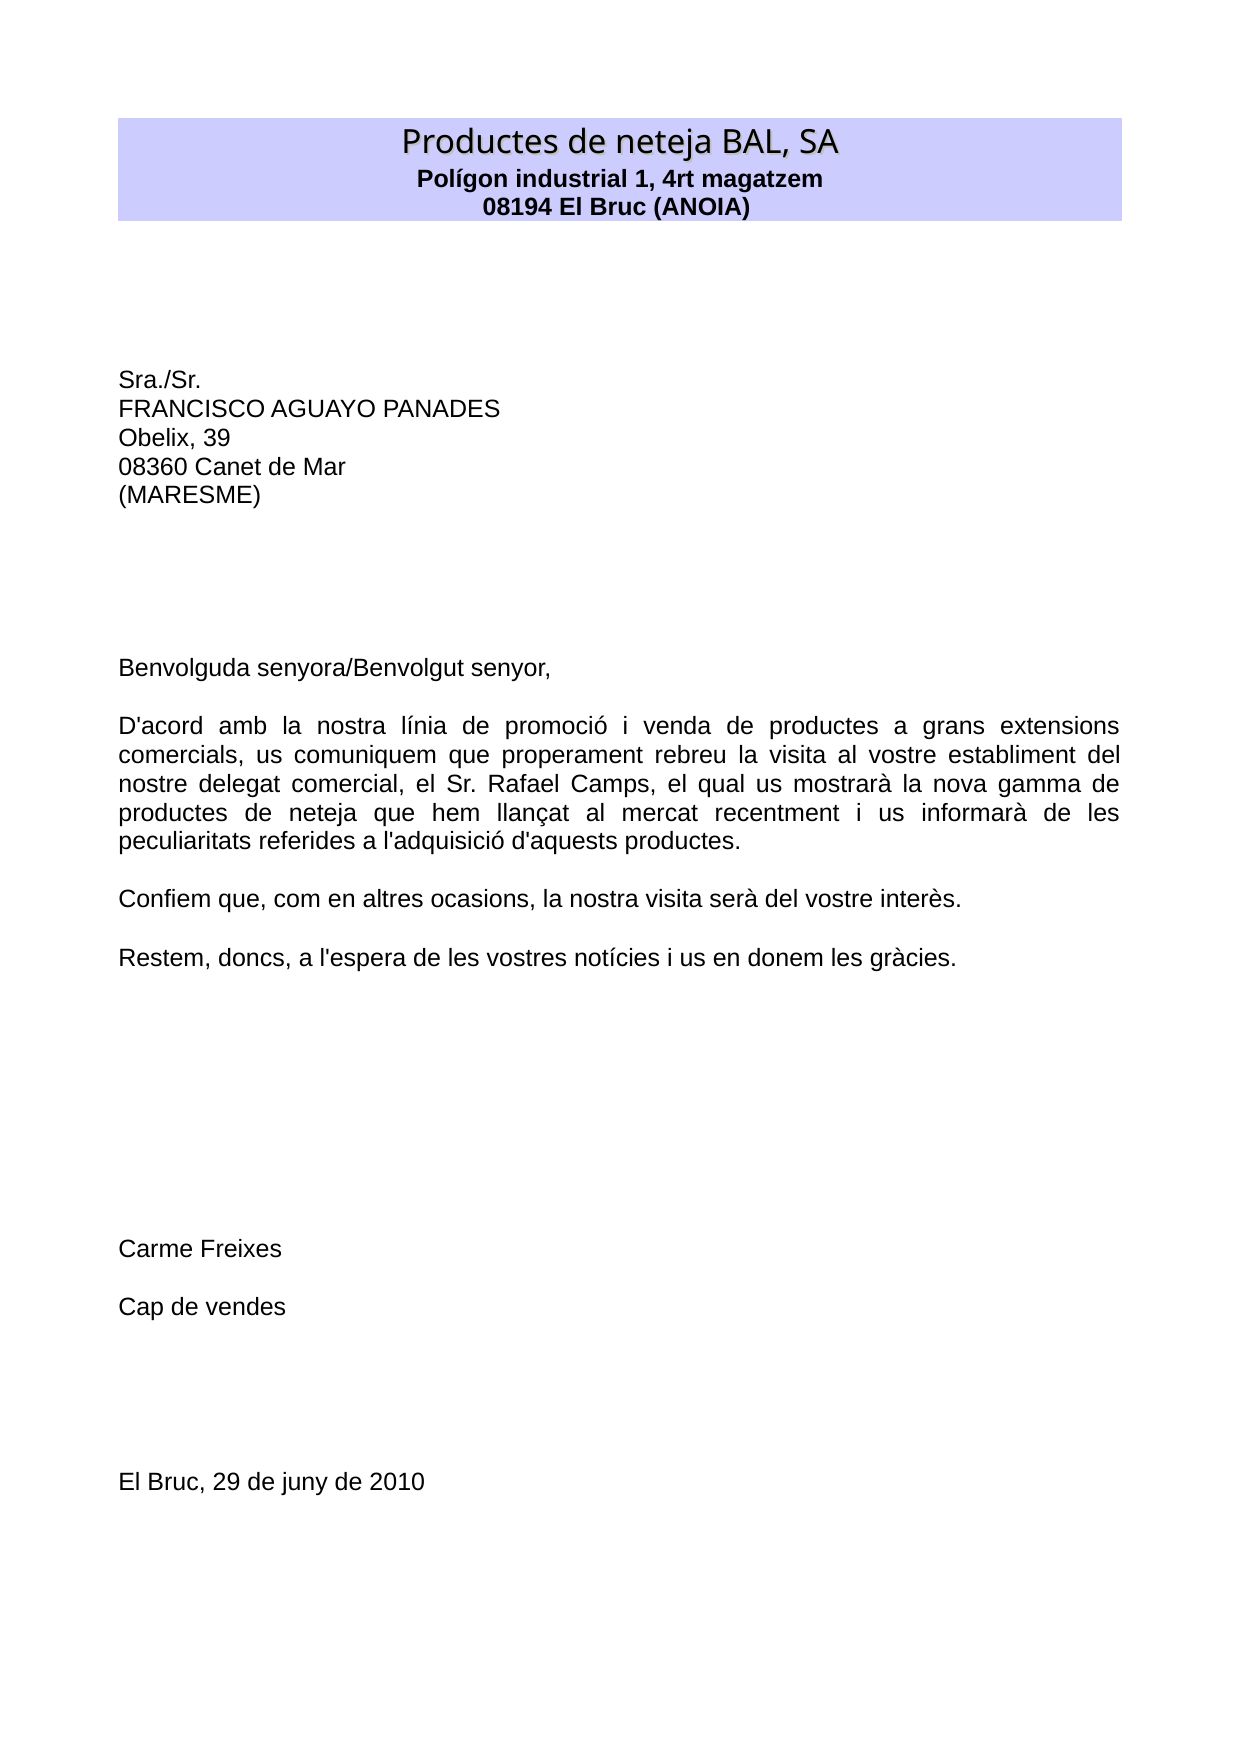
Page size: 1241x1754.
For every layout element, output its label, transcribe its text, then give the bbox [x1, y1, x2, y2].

text Benvolguda senyora/Benvolgut senyor, [118, 653, 1122, 682]
text 08360 Canet de Mar [118, 452, 1122, 481]
text FRANCISCO AGUAYO PANADES [118, 394, 1122, 423]
text Restem, doncs, a l'espera de les vostres notícies i us en donem les gràcies. [118, 943, 1122, 971]
text Cap de vendes [118, 1292, 1122, 1321]
text D'acord amb la nostra línia de promoció i venda de productes a grans extensions comercials, us comuniquem que properament rebreu la visita al vostre establiment del nostre delegat comercial, el Sr. Rafael Camps, el qual us mostrarà la nova gamma de productes de neteja que hem llançat al mercat recentment i us informarà de les peculiaritats referides a l'adquisició d'aquests productes. [118, 711, 1122, 855]
text Confiem que, com en altres ocasions, la nostra visita serà del vostre interès. [118, 884, 1122, 913]
text Sra./Sr. [118, 366, 1122, 394]
text Obelix, 39 [118, 423, 1122, 452]
text Productes de neteja BAL, SA Polígon industrial 1, 4rt magatzem 08194 El Bruc (ANOIA) [118, 118, 1122, 221]
text El Bruc, 29 de juny de 2010 [118, 1467, 1122, 1496]
text Carme Freixes [118, 1234, 1122, 1263]
text (MARESME) [118, 481, 1122, 509]
